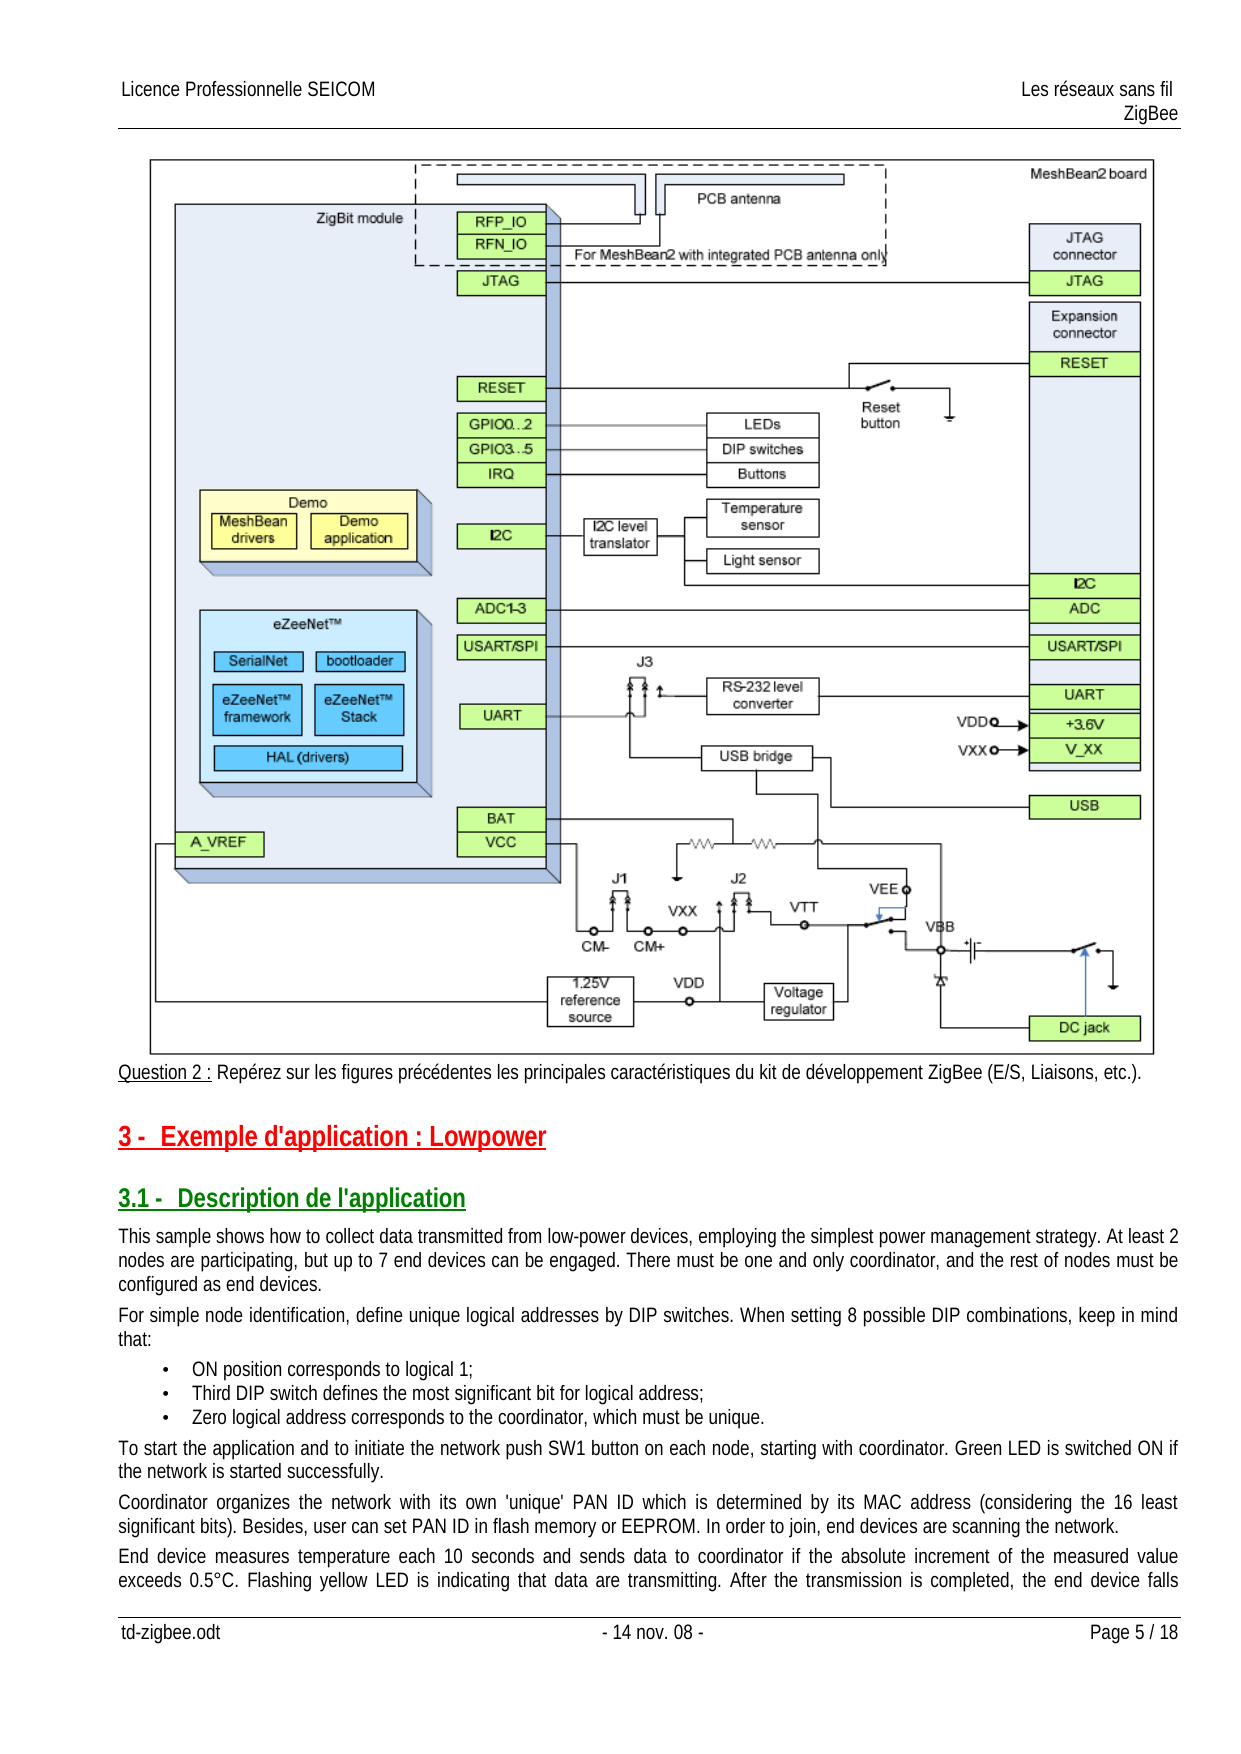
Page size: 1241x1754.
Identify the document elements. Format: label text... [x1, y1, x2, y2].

text To start the application and to initiate the network push SW1 button on each node, starting with coordinator. Green LED is switched ON if the network is started successfully. [118, 1436, 1181, 1483]
subtitle Exemple d'application : Lowpower [118, 1119, 1181, 1152]
subtitle Description de l'application [118, 1182, 1181, 1213]
text Question 2 : Repérez sur les figures précédentes les principales caractéristiques du kit de développement ZigBee (E/S, Liaisons, etc.). [118, 145, 1181, 1084]
text For simple node identification, define unique logical addresses by DIP switches. When setting 8 possible DIP combinations, keep in mind that: [118, 1303, 1181, 1351]
picture [129, 145, 1170, 1060]
list Third DIP switch defines the most significant bit for logical address; [162, 1381, 1181, 1405]
text This sample shows how to collect data transmitted from low-power devices, employing the simplest power management strategy. At least 2 nodes are participating, but up to 7 end devices can be engaged. There must be one and only coordinator, and the rest of nodes must be configured as end devices. [118, 1224, 1181, 1296]
list ON position corresponds to logical 1; [162, 1357, 1181, 1381]
text Coordinator organizes the network with its own 'unique' PAN ID which is determined by its MAC address (considering the 16 least significant bits). Besides, user can set PAN ID in flash memory or EEPROM. In order to join, end devices are scanning the network. [118, 1490, 1181, 1538]
text End device measures temperature each 10 seconds and sends data to coordinator if the absolute increment of the measured value exceeds 0.5°C. Flashing yellow LED is indicating that data are transmitting. After the transmission is completed, the end device falls [118, 1544, 1181, 1592]
list Zero logical address corresponds to the coordinator, which must be unique. [162, 1405, 1181, 1429]
